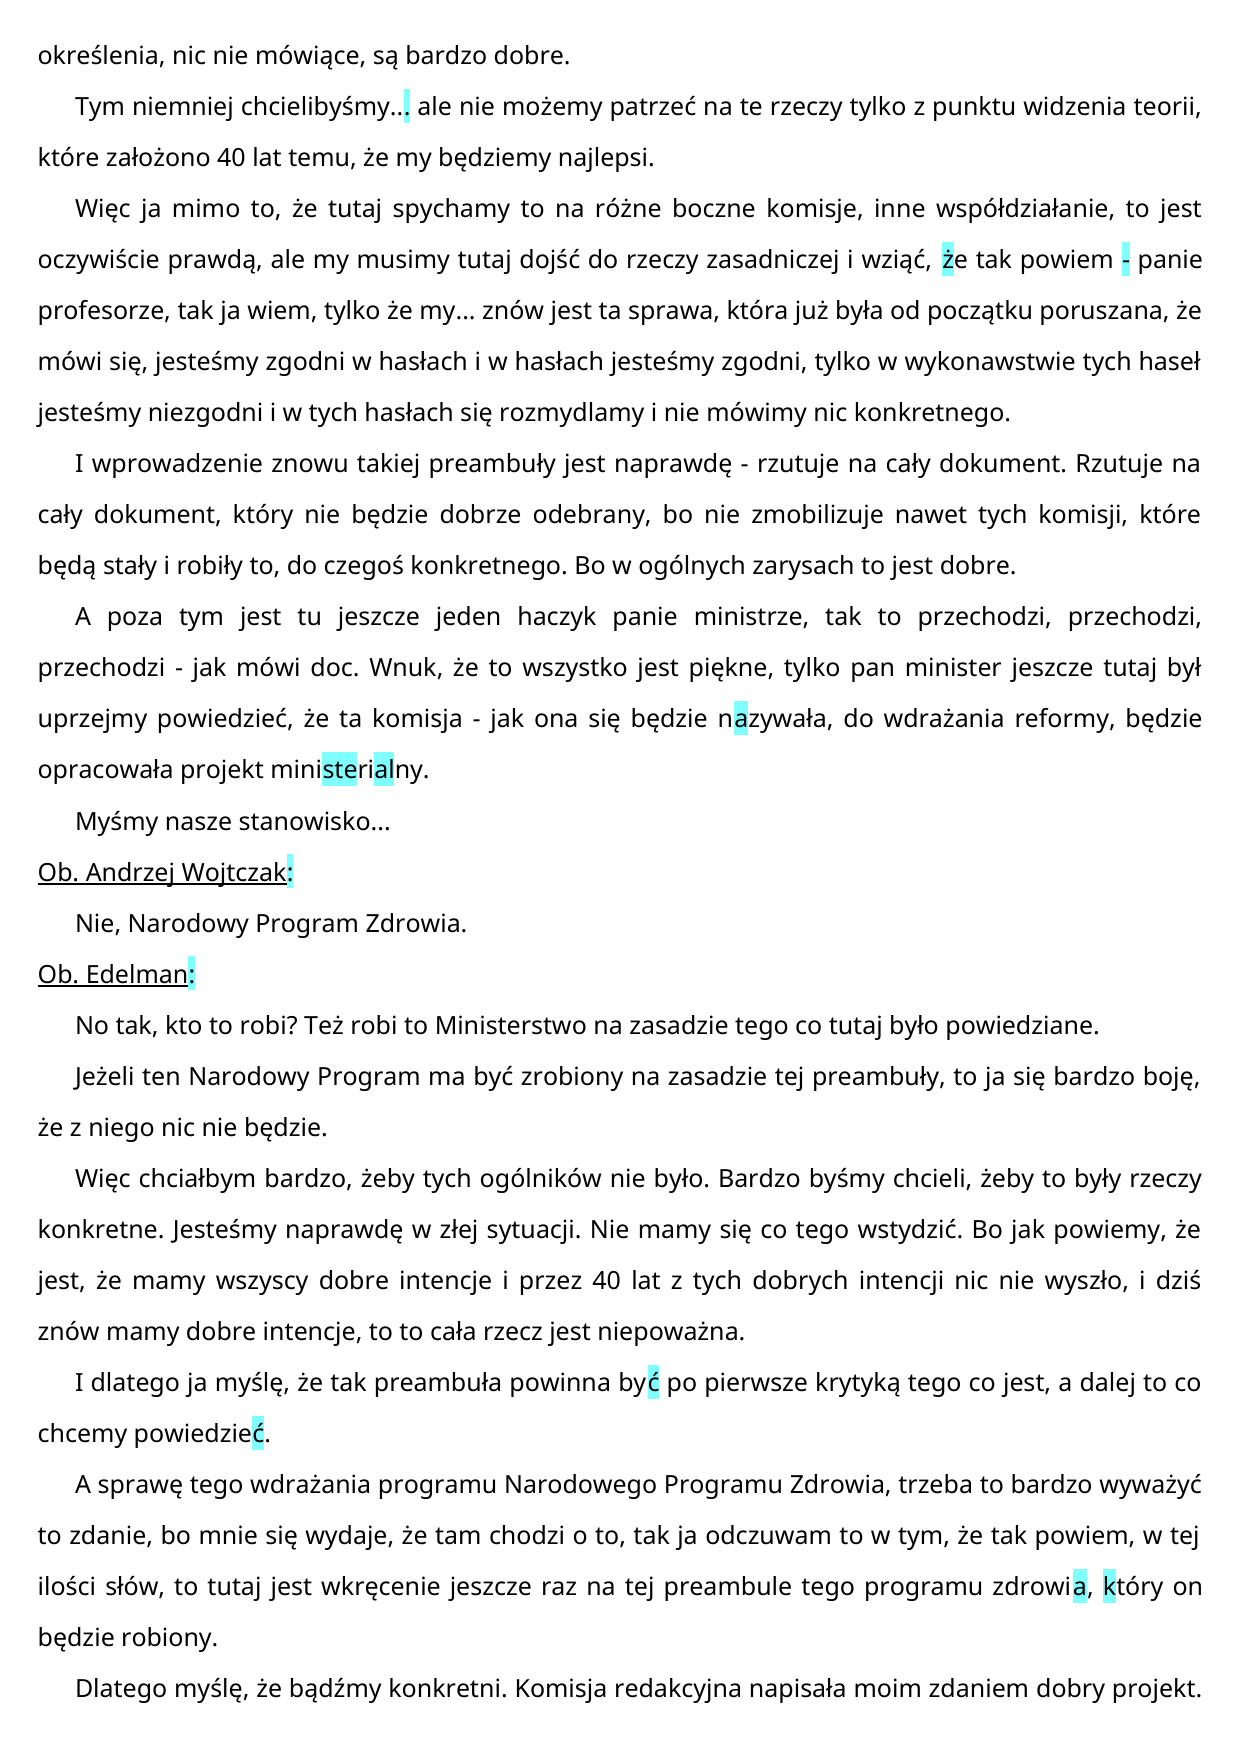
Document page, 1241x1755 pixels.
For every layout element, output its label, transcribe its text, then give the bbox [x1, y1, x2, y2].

text Tym niemniej chcielibyśmy... ale nie możemy patrzeć na te rzeczy tylko z punktu widzenia teorii, które założono 40 lat temu, że my będziemy najlepsi. [37, 88, 1203, 174]
text określenia, nic nie mówiące, są bardzo dobre. [37, 37, 1203, 72]
text Ob. Andrzej Wojtczak: [37, 854, 1203, 888]
text Jeżeli ten Narodowy Program ma być zrobiony na zasadzie tej preambuły, to ja się bardzo boję, że z niego nic nie będzie. [37, 1058, 1203, 1143]
text Więc chciałbym bardzo, żeby tych ogólników nie było. Bardzo byśmy chcieli, żeby to były rzeczy konkretne. Jesteśmy naprawdę w złej sytuacji. Nie mamy się co tego wstydzić. Bo jak powiemy, że jest, że mamy wszyscy dobre intencje i przez 40 lat z tych dobrych intencji nic nie wyszło, i dziś znów mamy dobre intencje, to to cała rzecz jest niepoważna. [37, 1160, 1203, 1348]
text Ob. Edelman: [37, 956, 1203, 990]
text No tak, kto to robi? Też robi to Ministerstwo na zasadzie tego co tutaj było powiedziane. [37, 1007, 1203, 1041]
text I wprowadzenie znowu takiej preambuły jest naprawdę - rzutuje na cały dokument. Rzutuje na cały dokument, który nie będzie dobrze odebrany, bo nie zmobilizuje nawet tych komisji, które będą stały i robiły to, do czegoś konkretnego. Bo w ogólnych zarysach to jest dobre. [37, 446, 1203, 582]
text A poza tym jest tu jeszcze jeden haczyk panie ministrze, tak to przechodzi, przechodzi, przechodzi - jak mówi doc. Wnuk, że to wszystko jest piękne, tylko pan minister jeszcze tutaj był uprzejmy powiedzieć, że ta komisja - jak ona się będzie nazywała, do wdrażania reformy, będzie opracowała projekt ministerialny. [37, 599, 1203, 786]
text Więc ja mimo to, że tutaj spychamy to na różne boczne komisje, inne współdziałanie, to jest oczywiście prawdą, ale my musimy tutaj dojść do rzeczy zasadniczej i wziąć, że tak powiem - panie profesorze, tak ja wiem, tylko że my... znów jest ta sprawa, która już była od początku poruszana, że mówi się, jesteśmy zgodni w hasłach i w hasłach jesteśmy zgodni, tylko w wykonawstwie tych haseł jesteśmy niezgodni i w tych hasłach się rozmydlamy i nie mówimy nic konkretnego. [37, 191, 1203, 429]
text I dlatego ja myślę, że tak preambuła powinna być po pierwsze krytyką tego co jest, a dalej to co chcemy powiedzieć. [37, 1364, 1203, 1450]
text Dlatego myślę, że bądźmy konkretni. Komisja redakcyjna napisała moim zdaniem dobry projekt. [37, 1671, 1203, 1705]
text A sprawę tego wdrażania programu Narodowego Programu Zdrowia, trzeba to bardzo wyważyć to zdanie, bo mnie się wydaje, że tam chodzi o to, tak ja odczuwam to w tym, że tak powiem, w tej ilości słów, to tutaj jest wkręcenie jeszcze raz na tej preambule tego programu zdrowia, który on będzie robiony. [37, 1467, 1203, 1654]
text Nie, Narodowy Program Zdrowia. [37, 905, 1203, 939]
text Myśmy nasze stanowisko... [37, 803, 1203, 837]
